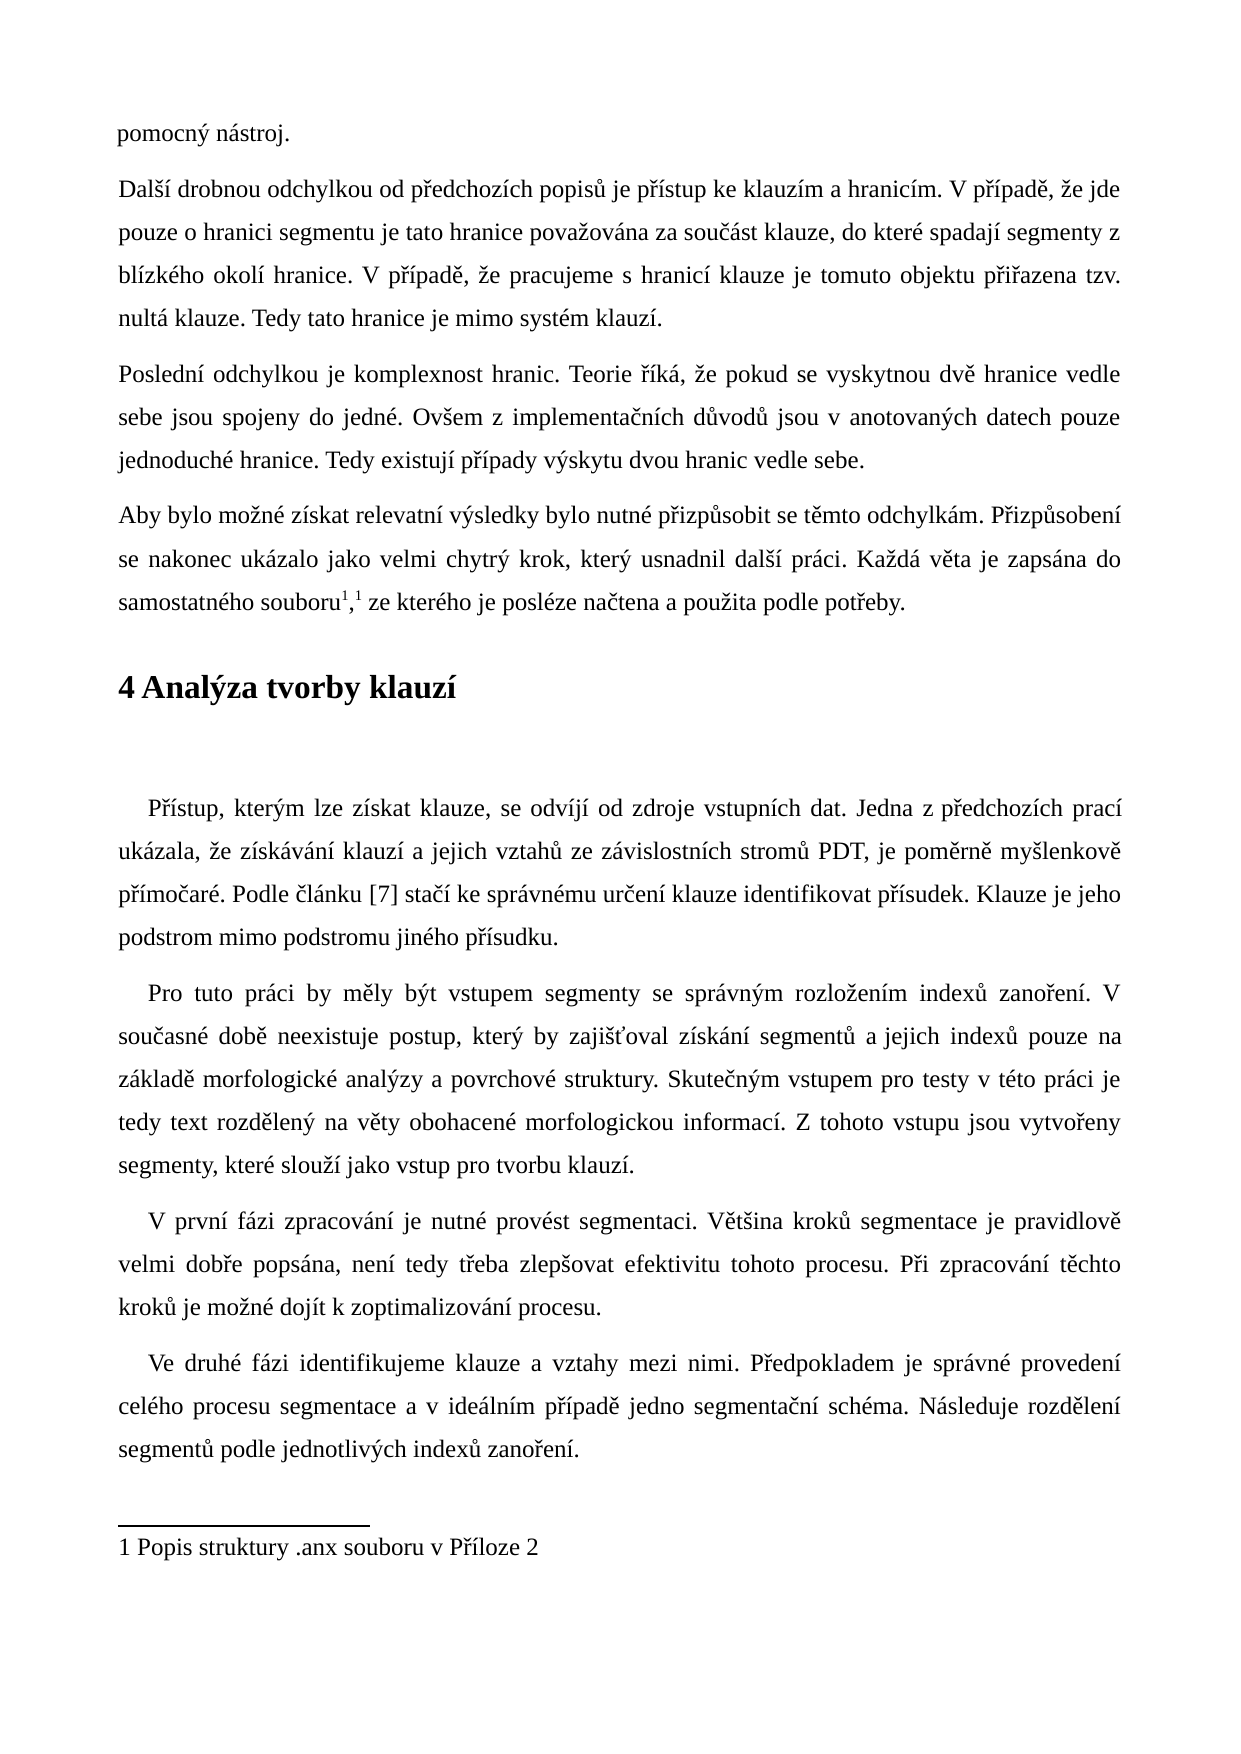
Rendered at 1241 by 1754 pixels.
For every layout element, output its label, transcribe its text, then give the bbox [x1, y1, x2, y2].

text V první fázi zpracování je nutné provést segmentaci. Většina kroků segmentace je pravidlově velmi dobře popsána, není tedy třeba zlepšovat efektivitu tohoto procesu. Při zpracování těchto kroků je možné dojít k zoptimalizování procesu. [118, 1206, 1122, 1321]
text Přístup, kterým lze získat klauze, se odvíjí od zdroje vstupních dat. Jedna z předchozích prací ukázala, že získávání klauzí a jejich vztahů ze závislostních stromů PDT, je poměrně myšlenkově přímočaré. Podle článku [7] stačí ke správnému určení klauze identifikovat přísudek. Klauze je jeho podstrom mimo podstromu jiného přísudku. [118, 793, 1122, 951]
text pomocný nástroj. [117, 118, 1122, 147]
text Ve druhé fázi identifikujeme klauze a vztahy mezi nimi. Předpokladem je správné provedení celého procesu segmentace a v ideálním případě jedno segmentační schéma. Následuje rozdělení segmentů podle jednotlivých indexů zanoření. [118, 1348, 1122, 1463]
text Další drobnou odchylkou od předchozích popisů je přístup ke klauzím a hranicím. V případě, že jde pouze o hranici segmentu je tato hranice považována za součást klauze, do které spadají segmenty z blízkého okolí hranice. V případě, že pracujeme s hranicí klauze je tomuto objektu přiřazena tzv. nultá klauze. Tedy tato hranice je mimo systém klauzí. [118, 174, 1122, 332]
text Pro tuto práci by měly být vstupem segmenty se správným rozložením indexů zanoření. V současné době neexistuje postup, který by zajišťoval získání segmentů a jejich indexů pouze na základě morfologické analýzy a povrchové struktury. Skutečným vstupem pro testy v této práci je tedy text rozdělený na věty obohacené morfologickou informací. Z tohoto vstupu jsou vytvořeny segmenty, které slouží jako vstup pro tvorbu klauzí. [118, 978, 1122, 1179]
subtitle Analýza tvorby klauzí [118, 667, 1122, 706]
text Poslední odchylkou je komplexnost hranic. Teorie říká, že pokud se vyskytnou dvě hranice vedle sebe jsou spojeny do jedné. Ovšem z implementačních důvodů jsou v anotovaných datech pouze jednoduché hranice. Tedy existují případy výskytu dvou hranic vedle sebe. [118, 359, 1122, 474]
text Popis struktury .anx souboru v Příloze 2 [118, 1532, 1122, 1561]
text Aby bylo možné získat relevatní výsledky bylo nutné přizpůsobit se těmto odchylkám. Přizpůsobení se nakonec ukázalo jako velmi chytrý krok, který usnadnil další práci. Každá věta je zapsána do samostatného souboru1, ze kterého je posléze načtena a použita podle potřeby. [118, 501, 1122, 616]
